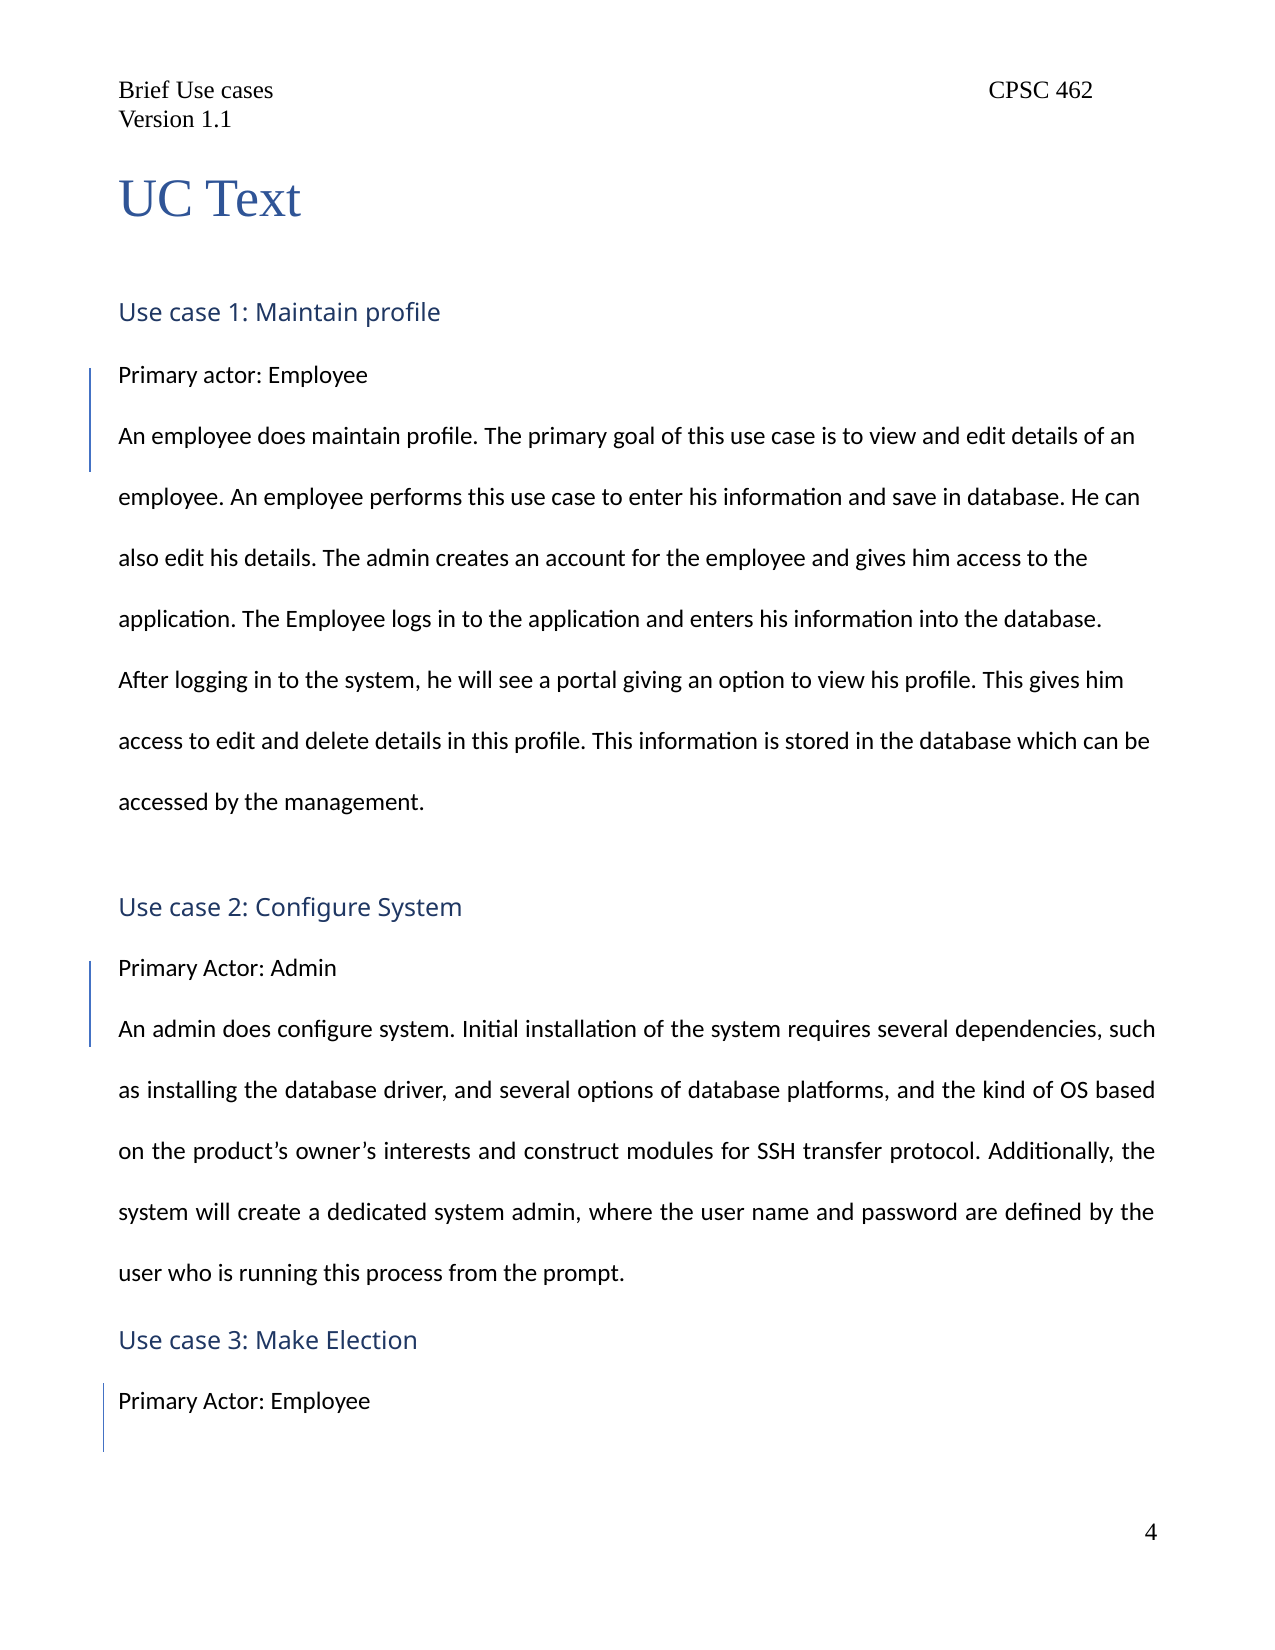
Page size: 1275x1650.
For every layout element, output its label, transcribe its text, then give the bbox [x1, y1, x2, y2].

text Primary Actor: Employee [118, 1386, 1157, 1416]
subtitle UC Text [118, 165, 1157, 228]
text An employee does maintain profile. The primary goal of this use case is to view and edit details of an employee. An employee performs this use case to enter his information and save in database. He can also edit his details. The admin creates an account for the employee and gives him access to the application. The Employee logs in to the application and enters his information into the database. After logging in to the system, he will see a portal giving an option to view his profile. This gives him access to edit and delete details in this profile. This information is stored in the database which can be accessed by the management. [118, 420, 1157, 817]
subtitle Use case 1: Maintain profile [118, 294, 1157, 328]
subtitle Use case 2: Configure System [118, 889, 1157, 923]
text Primary actor: Employee [118, 359, 1157, 389]
text Primary Actor: Admin [118, 952, 1157, 983]
subtitle Use case 3: Make Election [118, 1323, 1157, 1357]
text An admin does configure system. Initial installation of the system requires several dependencies, such as installing the database driver, and several options of database platforms, and the kind of OS based on the product’s owner’s interests and construct modules for SSH transfer protocol. Additionally, the system will create a dedicated system admin, where the user name and password are defined by the user who is running this process from the prompt. [118, 1013, 1157, 1288]
